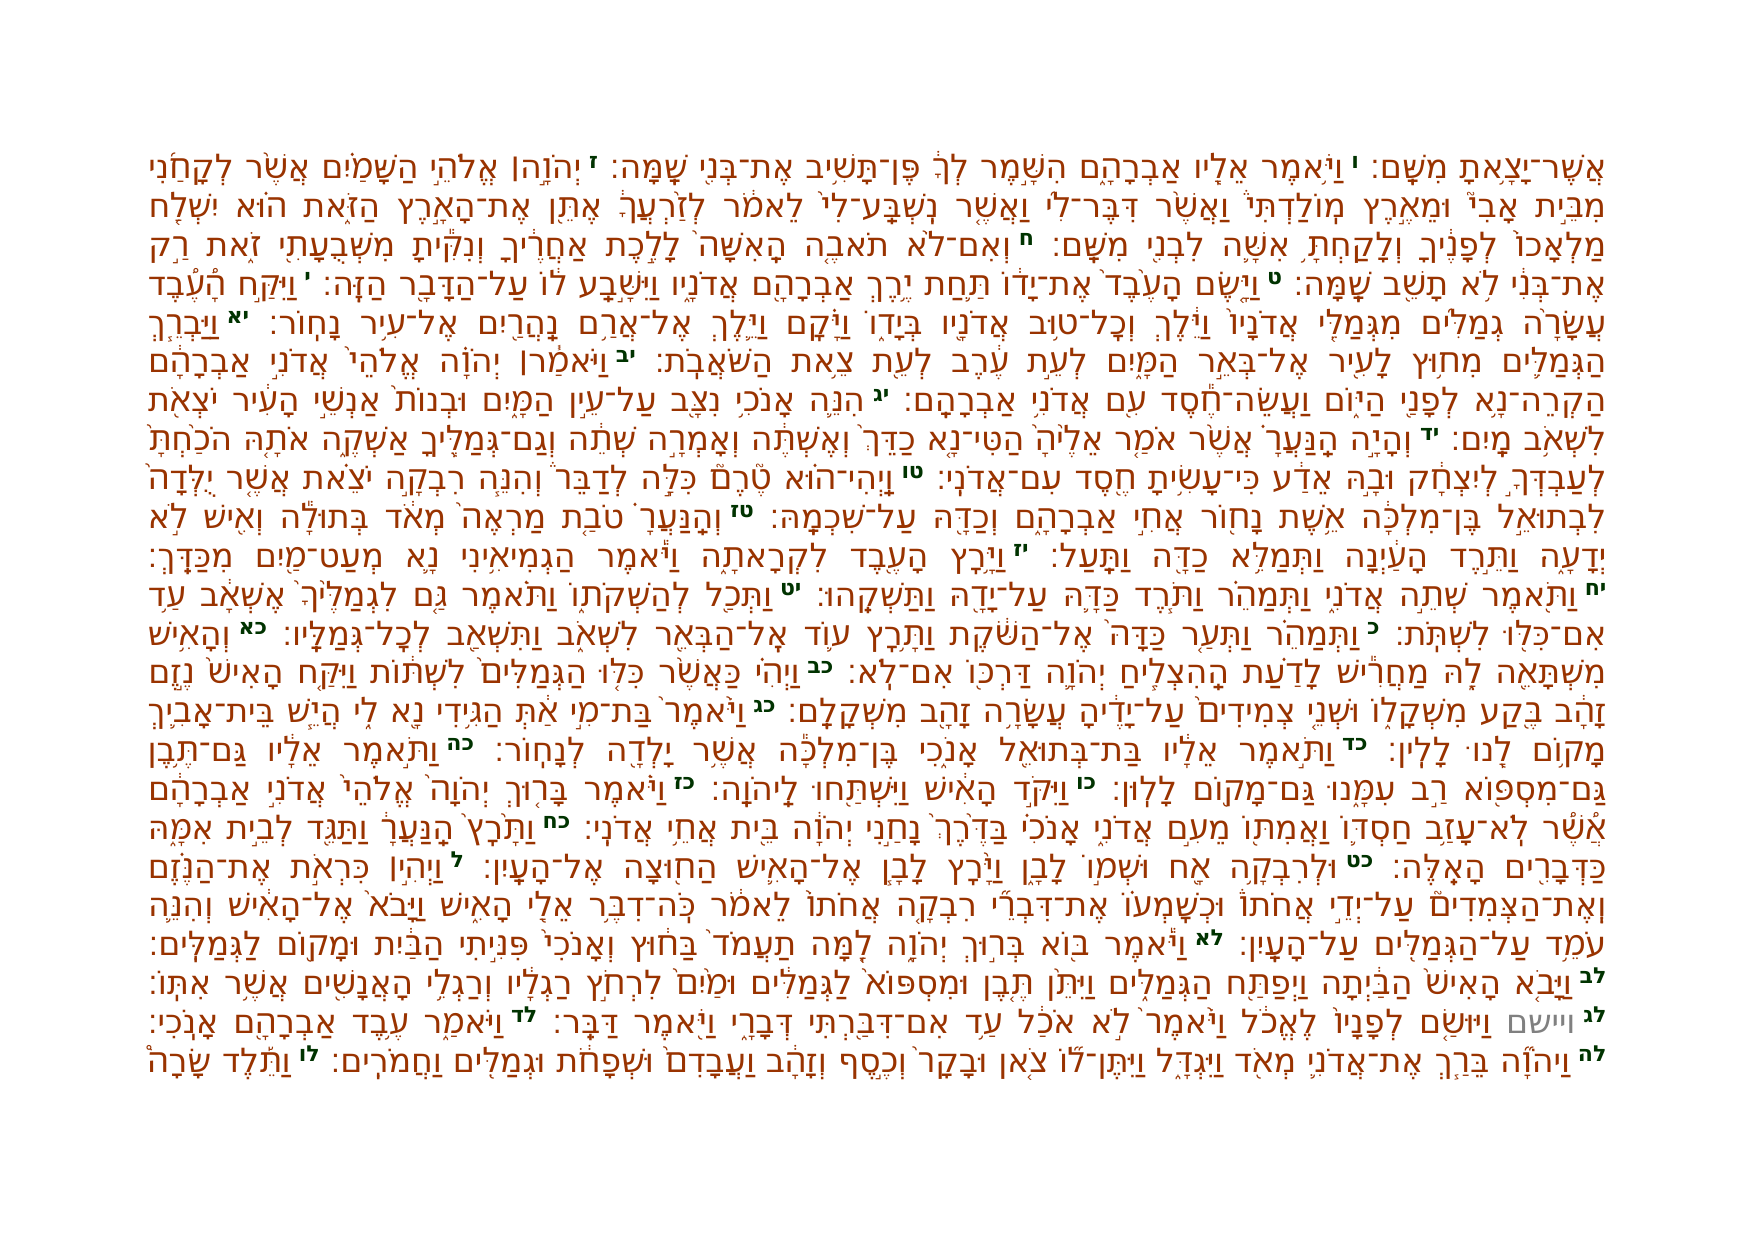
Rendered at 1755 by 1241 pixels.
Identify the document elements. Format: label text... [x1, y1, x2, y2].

text אֲשֶׁר־יָצָ֥אתָ מִשָּֽׁם׃ ו וַיֹּ֥אמֶר אֵלָ֖יו אַבְרָהָ֑ם הִשָּׁ֣מֶר לְךָ֔ פֶּן־תָּשִׁ֥יב אֶת־בְּנִ֖י שָֽׁמָּה׃ ז יְהֹוָ֣ה׀ אֱלֹהֵ֣י הַשָּׁמַ֗יִם אֲשֶׁ֨ר לְקָחַ֜נִי מִבֵּ֣ית אָבִי֮ וּמֵאֶ֣רֶץ מֽוֹלַדְתִּי֒ וַאֲשֶׁ֨ר דִּבֶּר־לִ֜י וַאֲשֶׁ֤ר נִֽשְׁבַּֽע־לִי֙ לֵאמֹ֔ר לְזַ֨רְעֲךָ֔ אֶתֵּ֖ן אֶת־הָאָ֣רֶץ הַזֹּ֑את ה֗וּא יִשְׁלַ֤ח מַלְאָכוֹ֙ לְפָנֶ֔יךָ וְלָקַחְתָּ֥ אִשָּׁ֛ה לִבְנִ֖י מִשָּֽׁם׃ ח וְאִם־לֹ֨א תֹאבֶ֤ה הָֽאִשָּׁה֙ לָלֶ֣כֶת אַחֲרֶ֔יךָ וְנִקִּ֕יתָ מִשְּׁבֻעָתִ֖י זֹ֑את רַ֣ק אֶת־בְּנִ֔י לֹ֥א תָשֵׁ֖ב שָֽׁמָּה׃ ט וַיָּ֤שֶׂם הָעֶ֙בֶד֙ אֶת־יָד֔וֹ תַּ֛חַת יֶ֥רֶךְ אַבְרָהָ֖ם אֲדֹנָ֑יו וַיִּשָּׁ֣בַֽע ל֔וֹ עַל־הַדָּבָ֖ר הַזֶּֽה׃ י וַיִּקַּ֣ח הָ֠עֶ֠בֶד עֲשָׂרָ֨ה גְמַלִּ֜ים מִגְּמַלֵּ֤י אֲדֹנָיו֙ וַיֵּ֔לֶךְ וְכׇל־ט֥וּב אֲדֹנָ֖יו בְּיָד֑וֹ וַיָּ֗קׇם וַיֵּ֛לֶךְ אֶל־אֲרַ֥ם נַֽהֲרַ֖יִם אֶל־עִ֥יר נָחֽוֹר׃ יא וַיַּבְרֵ֧ךְ הַגְּמַלִּ֛ים מִח֥וּץ לָעִ֖יר אֶל־בְּאֵ֣ר הַמָּ֑יִם לְעֵ֣ת עֶ֔רֶב לְעֵ֖ת צֵ֥את הַשֹּׁאֲבֹֽת׃ יב וַיֹּאמַ֓ר׀ יְהֹוָ֗ה אֱלֹהֵי֙ אֲדֹנִ֣י אַבְרָהָ֔ם הַקְרֵה־נָ֥א לְפָנַ֖י הַיּ֑וֹם וַעֲשֵׂה־חֶ֕סֶד עִ֖ם אֲדֹנִ֥י אַבְרָהָֽם׃ יג הִנֵּ֛ה אָנֹכִ֥י נִצָּ֖ב עַל־עֵ֣ין הַמָּ֑יִם וּבְנוֹת֙ אַנְשֵׁ֣י הָעִ֔יר יֹצְאֹ֖ת לִשְׁאֹ֥ב מָֽיִם׃ יד וְהָיָ֣ה הַֽנַּעֲרָ֗ אֲשֶׁ֨ר אֹמַ֤ר אֵלֶ֙יהָ֙ הַטִּי־נָ֤א כַדֵּךְ֙ וְאֶשְׁתֶּ֔ה וְאָמְרָ֣ה שְׁתֵ֔ה וְגַם־גְּמַלֶּ֖יךָ אַשְׁקֶ֑ה אֹתָ֤הּ הֹכַ֙חְתָּ֙ לְעַבְדְּךָ֣ לְיִצְחָ֔ק וּבָ֣הּ אֵדַ֔ע כִּי־עָשִׂ֥יתָ חֶ֖סֶד עִם־אֲדֹנִֽי׃ טו וַֽיְהִי־ה֗וּא טֶ֘רֶם֮ כִּלָּ֣ה לְדַבֵּר֒ וְהִנֵּ֧ה רִבְקָ֣ה יֹצֵ֗את אֲשֶׁ֤ר יֻלְּדָה֙ לִבְתוּאֵ֣ל בֶּן־מִלְכָּ֔ה אֵ֥שֶׁת נָח֖וֹר אֲחִ֣י אַבְרָהָ֑ם וְכַדָּ֖הּ עַל־שִׁכְמָֽהּ׃ טז וְהַֽנַּעֲרָ֗ טֹבַ֤ת מַרְאֶה֙ מְאֹ֔ד בְּתוּלָ֕ה וְאִ֖ישׁ לֹ֣א יְדָעָ֑הּ וַתֵּ֣רֶד הָעַ֔יְנָה וַתְּמַלֵּ֥א כַדָּ֖הּ וַתָּֽעַל׃ יז וַיָּ֥רׇץ הָעֶ֖בֶד לִקְרָאתָ֑הּ וַיֹּ֕אמֶר הַגְמִיאִ֥ינִי נָ֛א מְעַט־מַ֖יִם מִכַּדֵּֽךְ׃ יח וַתֹּ֖אמֶר שְׁתֵ֣ה אֲדֹנִ֑י וַתְּמַהֵ֗ר וַתֹּ֧רֶד כַּדָּ֛הּ עַל־יָדָ֖הּ וַתַּשְׁקֵֽהוּ׃ יט וַתְּכַ֖ל לְהַשְׁקֹת֑וֹ וַתֹּ֗אמֶר גַּ֤ם לִגְמַלֶּ֙יךָ֙ אֶשְׁאָ֔ב עַ֥ד אִם־כִּלּ֖וּ לִשְׁתֹּֽת׃ כ וַתְּמַהֵ֗ר וַתְּעַ֤ר כַּדָּהּ֙ אֶל־הַשֹּׁ֔קֶת וַתָּ֥רׇץ ע֛וֹד אֶֽל־הַבְּאֵ֖ר לִשְׁאֹ֑ב וַתִּשְׁאַ֖ב לְכׇל־גְּמַלָּֽיו׃ כא וְהָאִ֥ישׁ מִשְׁתָּאֵ֖ה לָ֑הּ מַחֲרִ֕ישׁ לָדַ֗עַת הַֽהִצְלִ֧יחַ יְהֹוָ֛ה דַּרְכּ֖וֹ אִם־לֹֽא׃ כב וַיְהִ֗י כַּאֲשֶׁ֨ר כִּלּ֤וּ הַגְּמַלִּים֙ לִשְׁתּ֔וֹת וַיִּקַּ֤ח הָאִישׁ֙ נֶ֣זֶם זָהָ֔ב בֶּ֖קַע מִשְׁקָל֑וֹ וּשְׁנֵ֤י צְמִידִים֙ עַל־יָדֶ֔יהָ עֲשָׂרָ֥ה זָהָ֖ב מִשְׁקָלָֽם׃ כג וַיֹּ֙אמֶר֙ בַּת־מִ֣י אַ֔תְּ הַגִּ֥ידִי נָ֖א לִ֑י הֲיֵ֧שׁ בֵּית־אָבִ֛יךְ מָק֥וֹם לָ֖נוּ לָלִֽין׃ כד וַתֹּ֣אמֶר אֵלָ֔יו בַּת־בְּתוּאֵ֖ל אָנֹ֑כִי בֶּן־מִלְכָּ֕ה אֲשֶׁ֥ר יָלְדָ֖ה לְנָחֽוֹר׃ כה וַתֹּ֣אמֶר אֵלָ֔יו גַּם־תֶּ֥בֶן גַּם־מִסְפּ֖וֹא רַ֣ב עִמָּ֑נוּ גַּם־מָק֖וֹם לָלֽוּן׃ כו וַיִּקֹּ֣ד הָאִ֔ישׁ וַיִּשְׁתַּ֖חוּ לַֽיהֹוָֽה׃ כז וַיֹּ֗אמֶר בָּר֤וּךְ יְהֹוָה֙ אֱלֹהֵי֙ אֲדֹנִ֣י אַבְרָהָ֔ם אֲ֠שֶׁ֠ר לֹֽא־עָזַ֥ב חַסְדּ֛וֹ וַאֲמִתּ֖וֹ מֵעִ֣ם אֲדֹנִ֑י אָנֹכִ֗י בַּדֶּ֙רֶךְ֙ נָחַ֣נִי יְהֹוָ֔ה בֵּ֖ית אֲחֵ֥י אֲדֹנִֽי׃ כח וַתָּ֙רׇץ֙ הַֽנַּעֲרָ֔ וַתַּגֵּ֖ד לְבֵ֣ית אִמָּ֑הּ כַּדְּבָרִ֖ים הָאֵֽלֶּה׃ כט וּלְרִבְקָ֥ה אָ֖ח וּשְׁמ֣וֹ לָבָ֑ן וַיָּ֨רׇץ לָבָ֧ן אֶל־הָאִ֛ישׁ הַח֖וּצָה אֶל־הָעָֽיִן׃ ל וַיְהִ֣י׀ כִּרְאֹ֣ת אֶת־הַנֶּ֗זֶם וְֽאֶת־הַצְּמִדִים֮ עַל־יְדֵ֣י אֲחֹתוֹ֒ וּכְשׇׁמְע֗וֹ אֶת־דִּבְרֵ֞י רִבְקָ֤ה אֲחֹתוֹ֙ לֵאמֹ֔ר כֹּֽה־דִבֶּ֥ר אֵלַ֖י הָאִ֑ישׁ וַיָּבֹא֙ אֶל־הָאִ֔ישׁ וְהִנֵּ֛ה עֹמֵ֥ד עַל־הַגְּמַלִּ֖ים עַל־הָעָֽיִן׃ לא וַיֹּ֕אמֶר בּ֖וֹא בְּר֣וּךְ יְהֹוָ֑ה לָ֤מָּה תַעֲמֹד֙ בַּח֔וּץ וְאָנֹכִי֙ פִּנִּ֣יתִי הַבַּ֔יִת וּמָק֖וֹם לַגְּמַלִּֽים׃ לב וַיָּבֹ֤א הָאִישׁ֙ הַבַּ֔יְתָה וַיְפַתַּ֖ח הַגְּמַלִּ֑ים וַיִּתֵּ֨ן תֶּ֤בֶן וּמִסְפּוֹא֙ לַגְּמַלִּ֔ים וּמַ֙יִם֙ לִרְחֹ֣ץ רַגְלָ֔יו וְרַגְלֵ֥י הָאֲנָשִׁ֖ים אֲשֶׁ֥ר אִתּֽוֹ׃ לג ויישם וַיּוּשַׂ֤ם לְפָנָיו֙ לֶאֱכֹ֔ל וַיֹּ֙אמֶר֙ לֹ֣א אֹכַ֔ל עַ֥ד אִם־דִּבַּ֖רְתִּי דְּבָרָ֑י וַיֹּ֖אמֶר דַּבֵּֽר׃ לד וַיֹּאמַ֑ר עֶ֥בֶד אַבְרָהָ֖ם אָנֹֽכִי׃ לה וַיהֹוָ֞ה בֵּרַ֧ךְ אֶת־אֲדֹנִ֛י מְאֹ֖ד וַיִּגְדָּ֑ל וַיִּתֶּן־ל֞וֹ צֹ֤אן וּבָקָר֙ וְכֶ֣סֶף וְזָהָ֔ב וַעֲבָדִם֙ וּשְׁפָחֹ֔ת וּגְמַלִּ֖ים וַחֲמֹרִֽים׃ לו וַתֵּ֡לֶד שָׂרָה֩ [148, 148, 1606, 1080]
